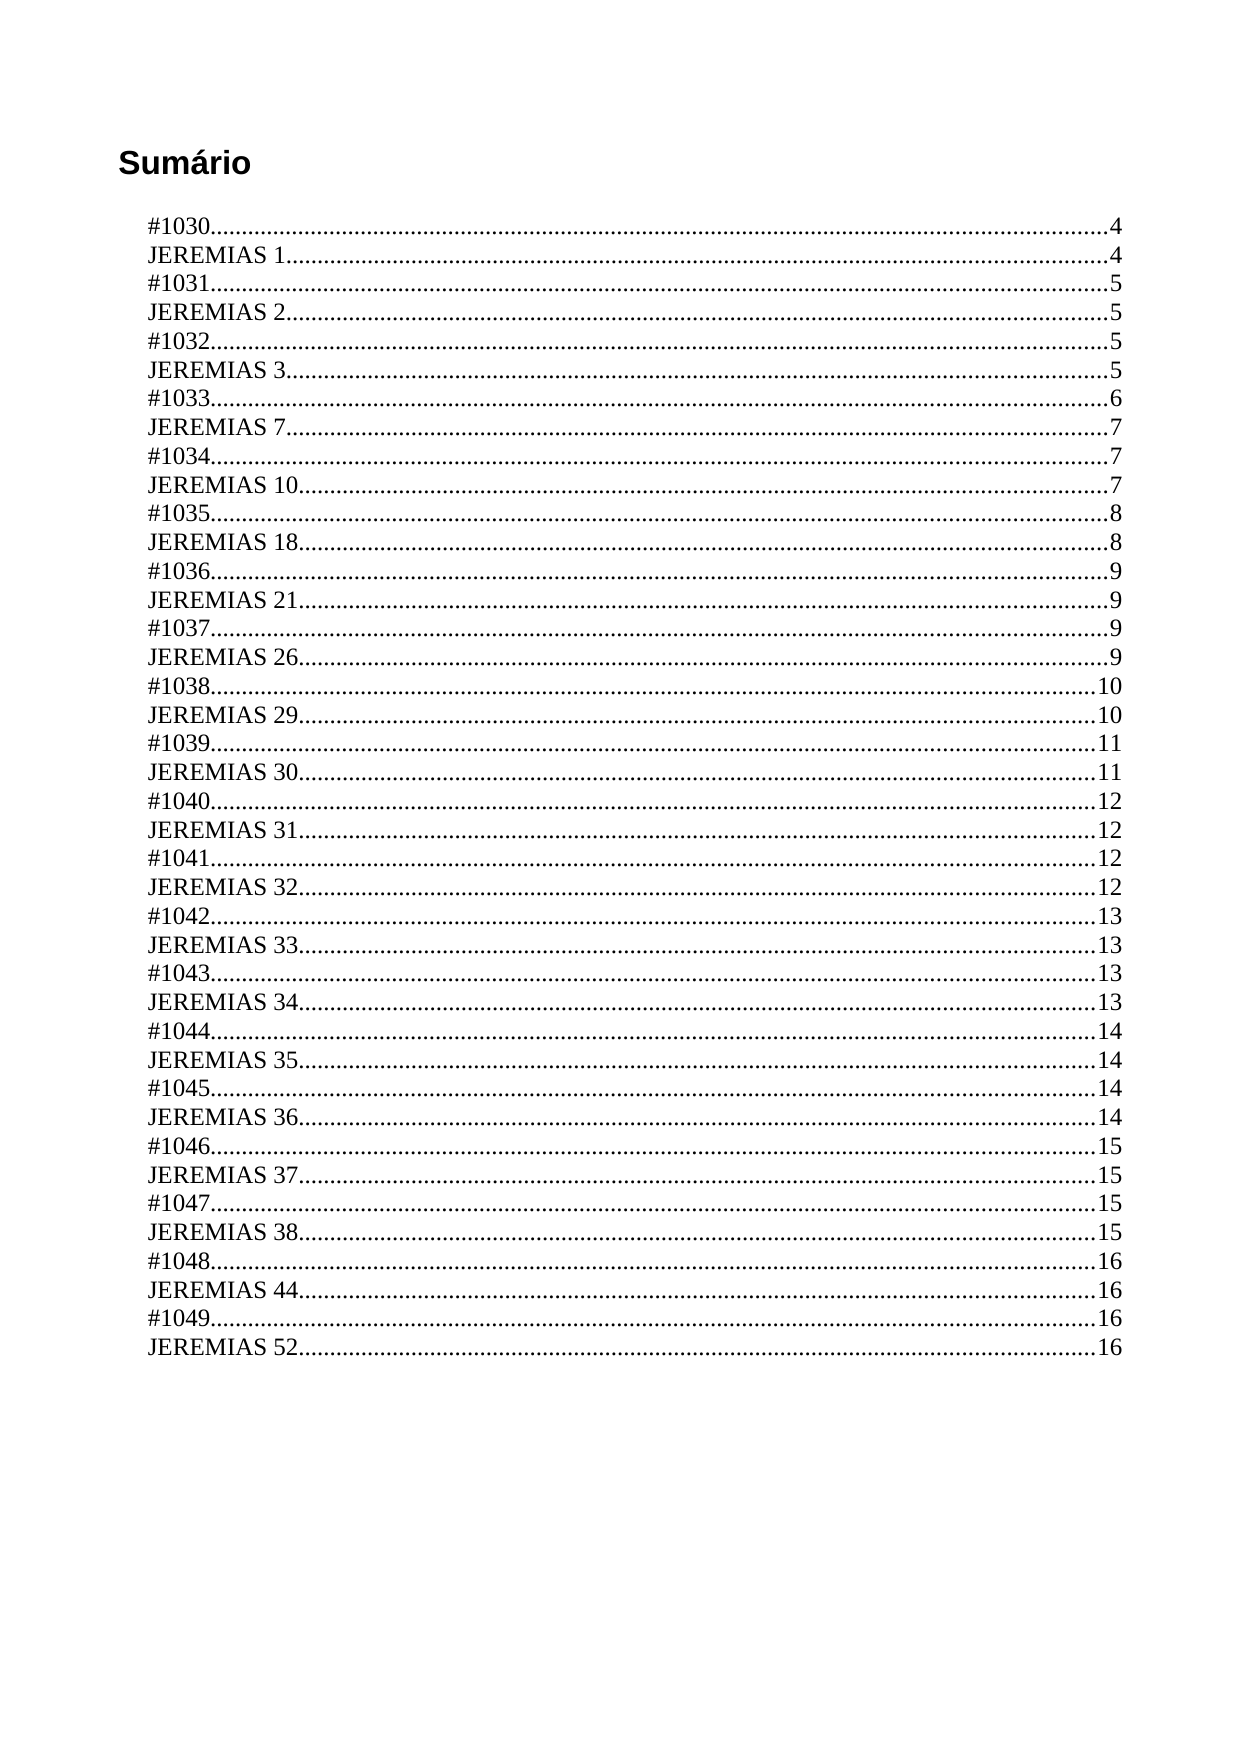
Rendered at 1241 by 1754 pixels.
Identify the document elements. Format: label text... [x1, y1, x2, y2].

text JEREMIAS 29 10 [148, 700, 1122, 728]
text #1043 13 [148, 958, 1122, 987]
text JEREMIAS 38 15 [148, 1217, 1122, 1246]
text #1032 5 [148, 326, 1122, 355]
text JEREMIAS 31 12 [148, 815, 1122, 843]
text JEREMIAS 7 7 [148, 412, 1122, 441]
text JEREMIAS 3 5 [148, 355, 1122, 383]
text JEREMIAS 35 14 [148, 1045, 1122, 1073]
text #1045 14 [148, 1073, 1122, 1102]
text #1044 14 [148, 1016, 1122, 1045]
text #1046 15 [148, 1131, 1122, 1160]
text #1041 12 [148, 843, 1122, 872]
text JEREMIAS 44 16 [148, 1275, 1122, 1303]
text JEREMIAS 21 9 [148, 585, 1122, 613]
text JEREMIAS 2 5 [148, 297, 1122, 326]
subtitle Sumário [118, 143, 1122, 182]
text #1049 16 [148, 1303, 1122, 1332]
text JEREMIAS 18 8 [148, 527, 1122, 556]
text JEREMIAS 10 7 [148, 470, 1122, 498]
text JEREMIAS 37 15 [148, 1160, 1122, 1188]
text #1034 7 [148, 441, 1122, 470]
text JEREMIAS 1 4 [148, 240, 1122, 268]
text #1048 16 [148, 1246, 1122, 1275]
text JEREMIAS 30 11 [148, 757, 1122, 786]
text #1033 6 [148, 383, 1122, 412]
text JEREMIAS 36 14 [148, 1102, 1122, 1131]
text JEREMIAS 26 9 [148, 642, 1122, 671]
text #1042 13 [148, 901, 1122, 930]
text #1039 11 [148, 728, 1122, 757]
text JEREMIAS 33 13 [148, 930, 1122, 958]
text #1036 9 [148, 556, 1122, 585]
text #1038 10 [148, 671, 1122, 700]
text #1035 8 [148, 498, 1122, 527]
text #1037 9 [148, 613, 1122, 642]
text JEREMIAS 32 12 [148, 872, 1122, 901]
text #1030 4 [148, 211, 1122, 240]
text JEREMIAS 34 13 [148, 987, 1122, 1016]
text #1040 12 [148, 786, 1122, 815]
text JEREMIAS 52 16 [148, 1332, 1122, 1361]
text #1047 15 [148, 1188, 1122, 1217]
text #1031 5 [148, 268, 1122, 297]
